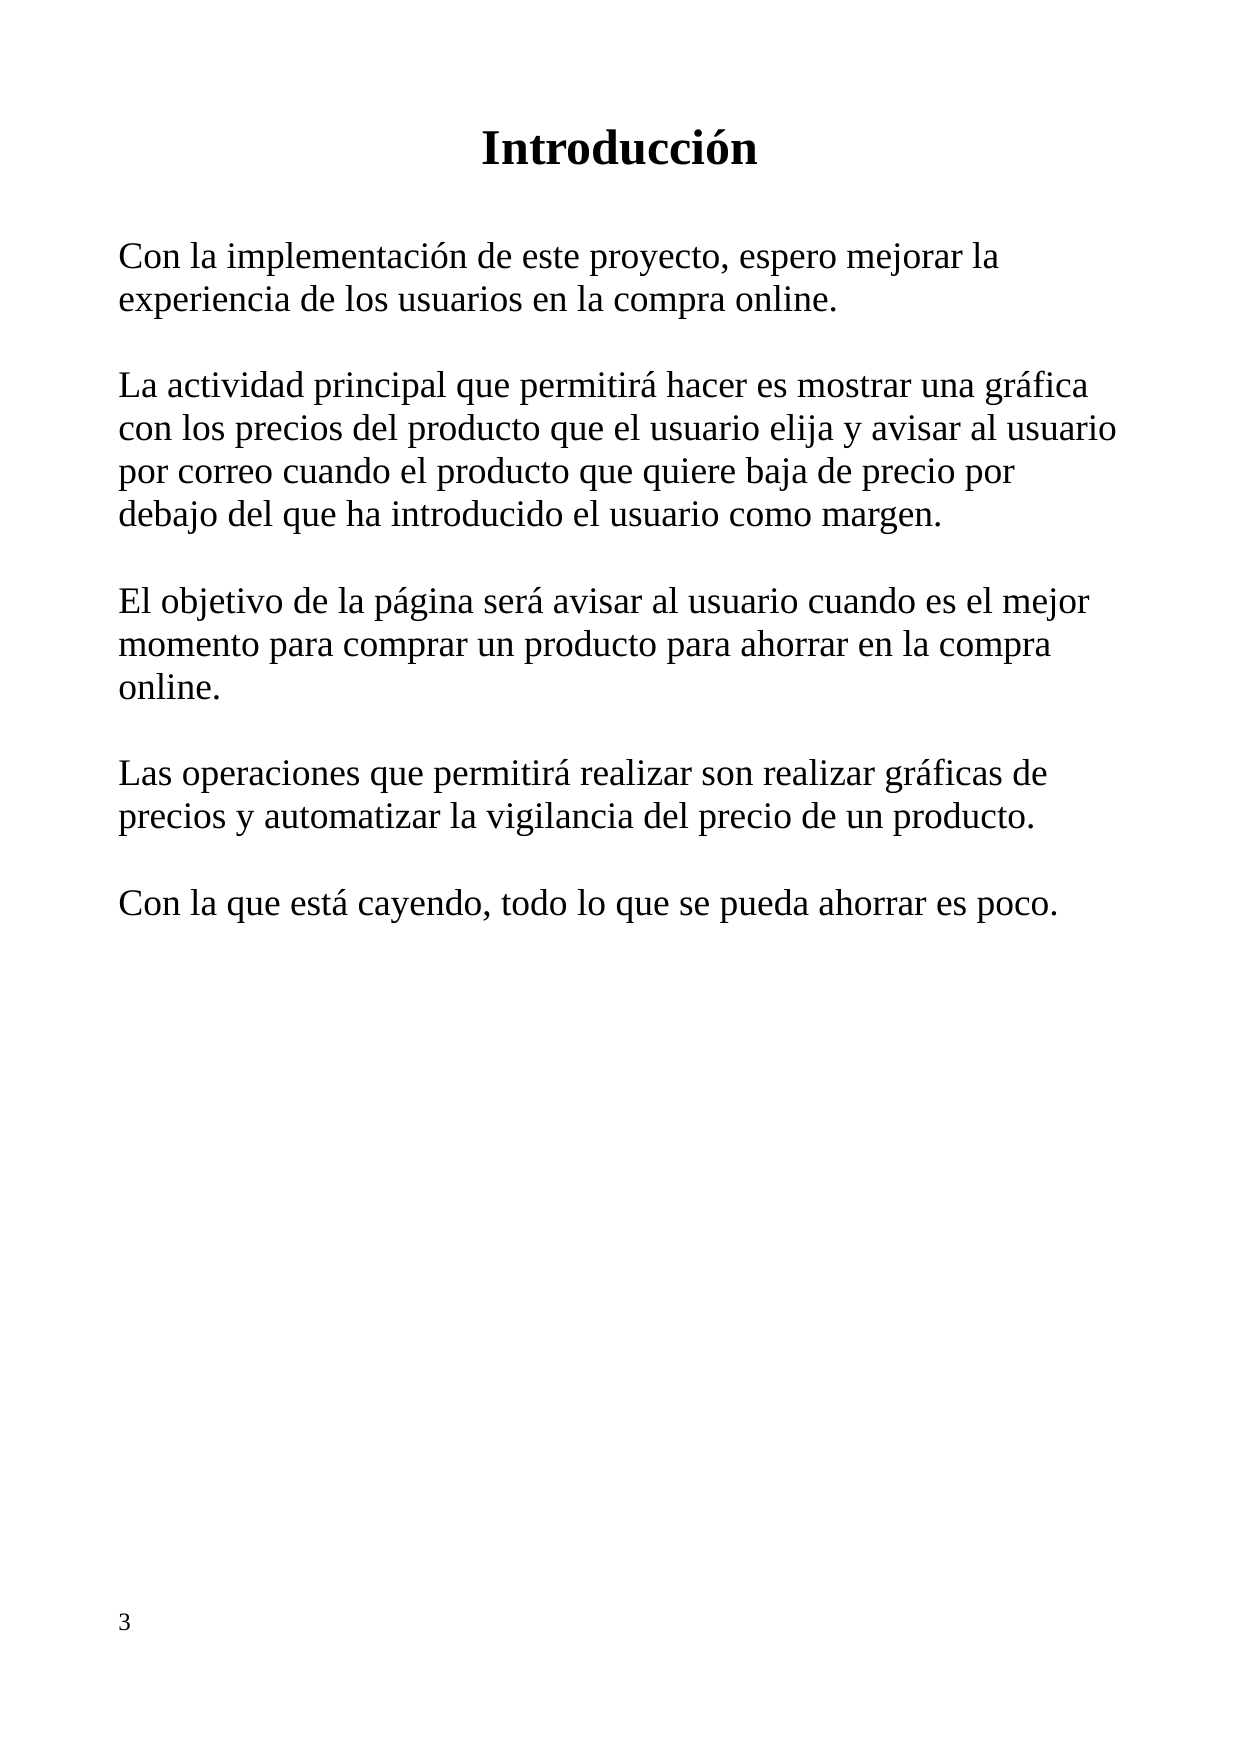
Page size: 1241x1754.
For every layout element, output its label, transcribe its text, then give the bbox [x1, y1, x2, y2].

text El objetivo de la página será avisar al usuario cuando es el mejor momento para comprar un producto para ahorrar en la compra online. [118, 578, 1122, 707]
text Con la que está cayendo, todo lo que se pueda ahorrar es poco. [118, 880, 1122, 923]
text La actividad principal que permitirá hacer es mostrar una gráfica con los precios del producto que el usuario elija y avisar al usuario por correo cuando el producto que quiere baja de precio por debajo del que ha introducido el usuario como margen. [118, 362, 1122, 535]
text Introducción [118, 118, 1122, 176]
text Las operaciones que permitirá realizar son realizar gráficas de precios y automatizar la vigilancia del precio de un producto. [118, 751, 1122, 837]
text Con la implementación de este proyecto, espero mejorar la experiencia de los usuarios en la compra online. [118, 233, 1122, 319]
